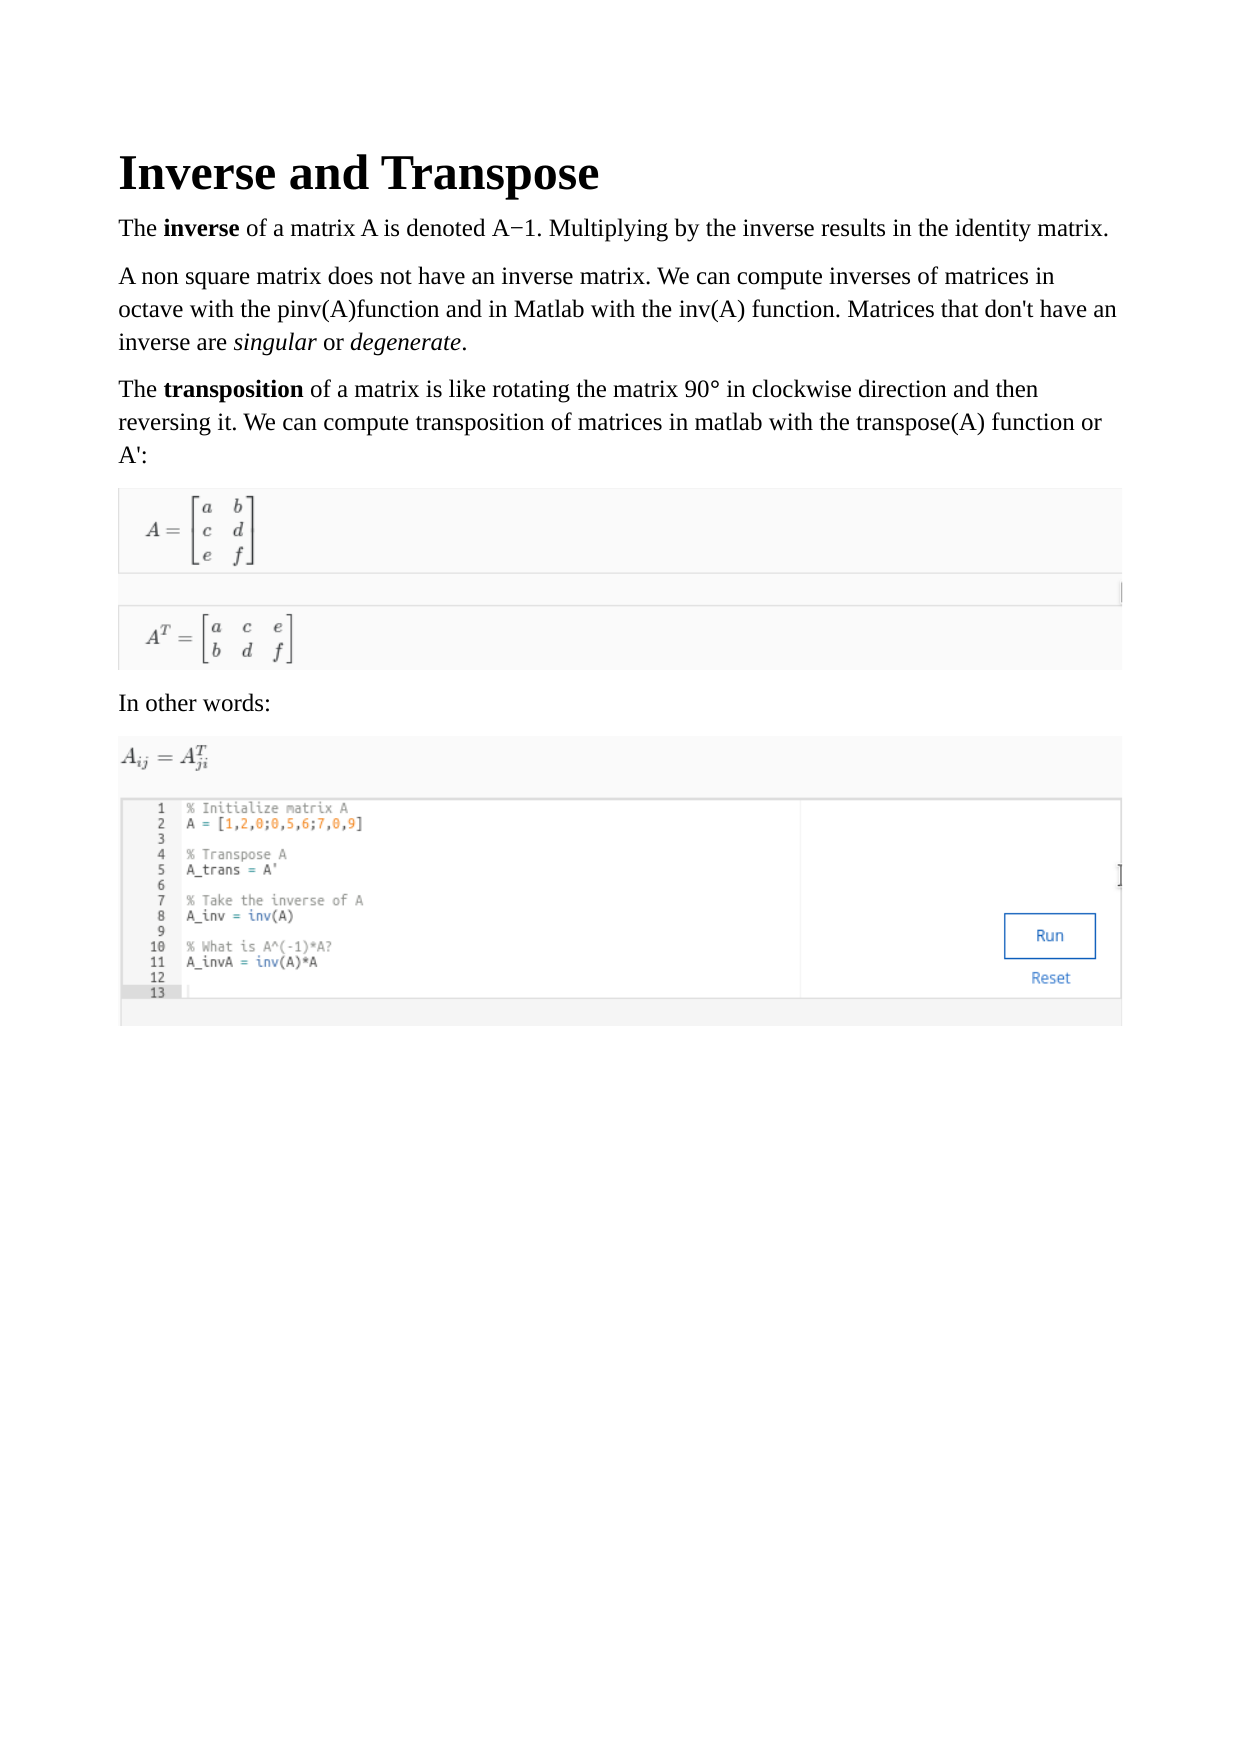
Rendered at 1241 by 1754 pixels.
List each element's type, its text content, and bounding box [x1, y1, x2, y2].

subtitle Inverse and Transpose [118, 143, 1122, 201]
picture [118, 488, 1123, 670]
text The transposition of a matrix is like rotating the matrix 90° in clockwise direction and then reversing it. We can compute transposition of matrices in matlab with the transpose(A) function or A': [118, 374, 1122, 469]
picture [118, 736, 1123, 1026]
text In other words: [118, 688, 1122, 717]
text The inverse of a matrix A is denoted A−1. Multiplying by the inverse results in the identity matrix. [118, 213, 1122, 242]
text A non square matrix does not have an inverse matrix. We can compute inverses of matrices in octave with the pinv(A)function and in Matlab with the inv(A) function. Matrices that don't have an inverse are singular or degenerate. [118, 261, 1122, 356]
